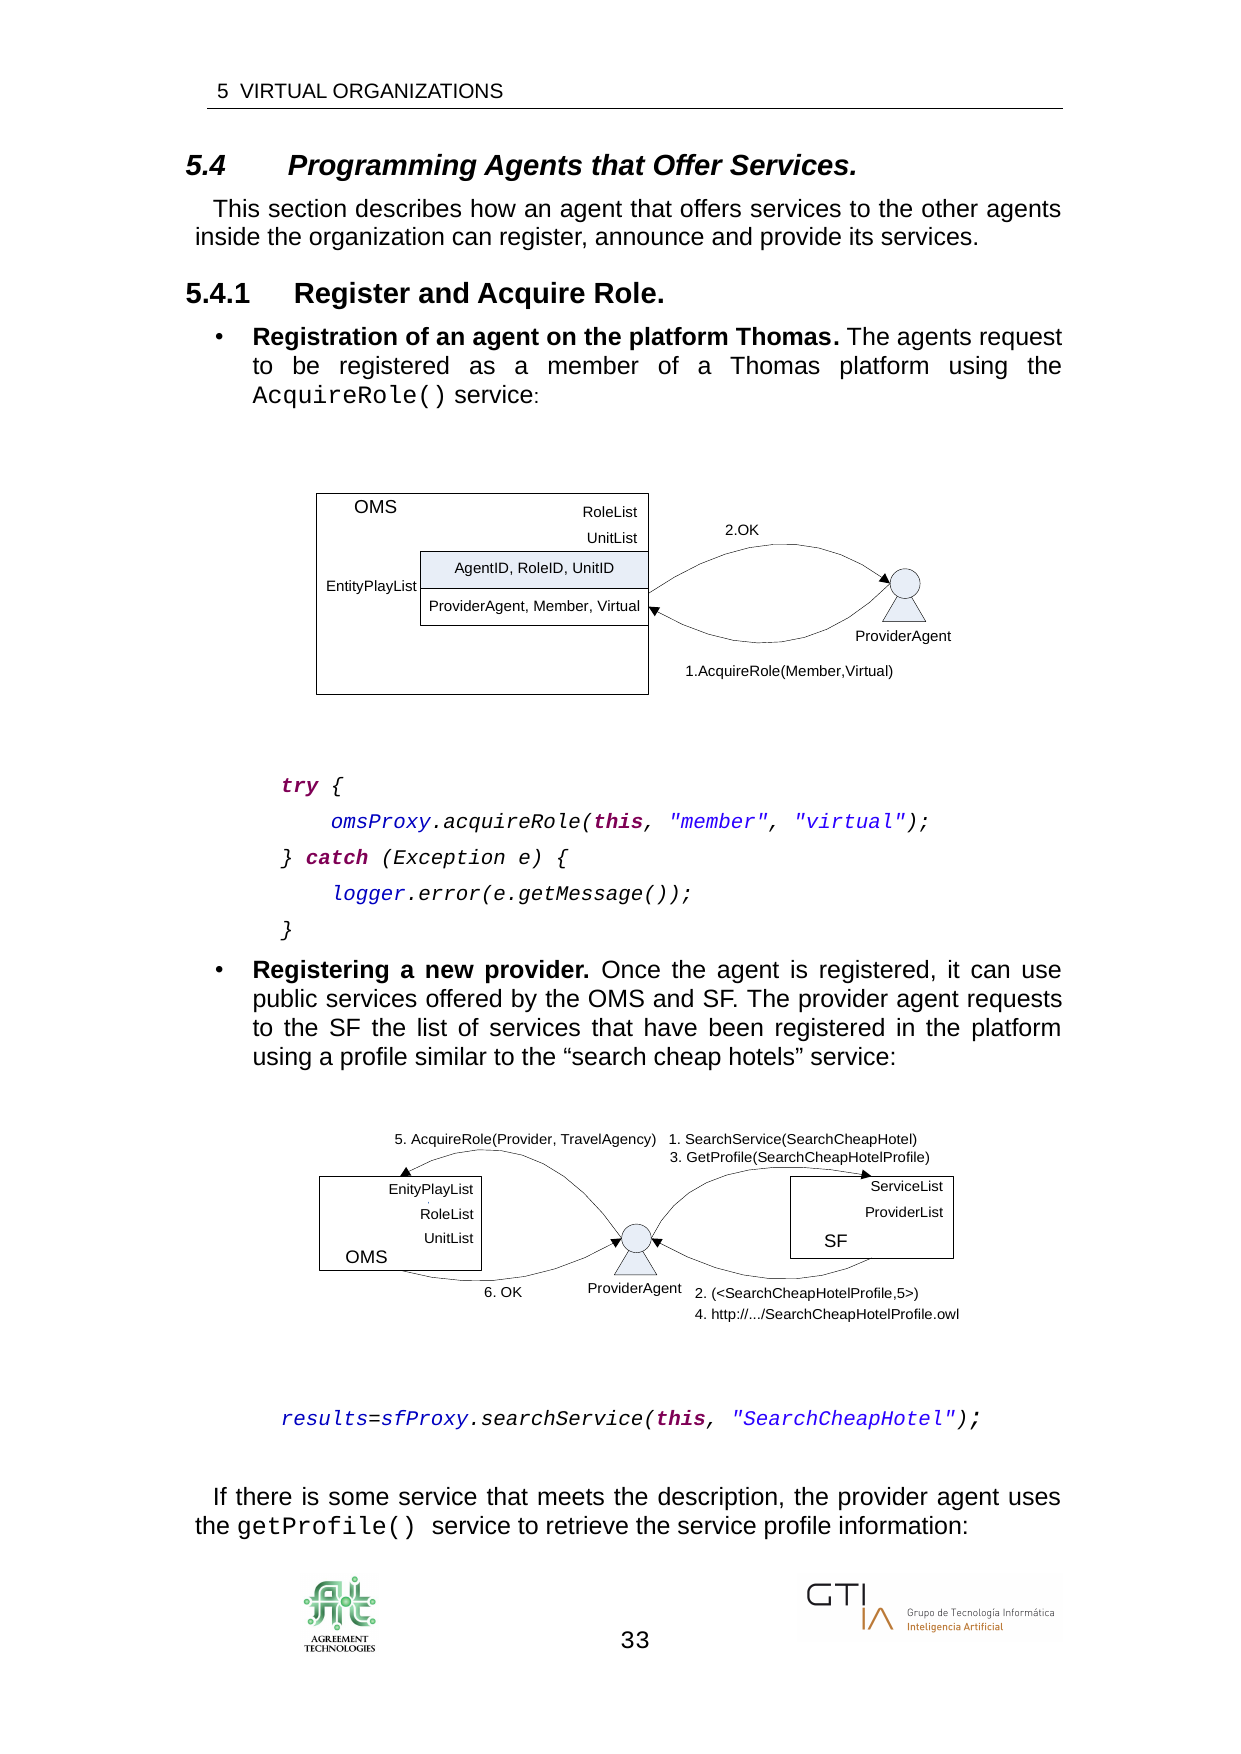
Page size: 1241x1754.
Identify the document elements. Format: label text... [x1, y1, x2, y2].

list Registering a new provider. Once the agent is registered, it can use public services offered by the OMS and SF. The provider agent requests to the SF the list of services that have been registered in the platform using a profile similar to the “search cheap hotels” service: [215, 955, 1063, 1071]
text } [207, 919, 1063, 943]
picture [299, 1573, 380, 1657]
list Registration of an agent on the platform Thomas. The agents request to be registered as a member of a Thomas platform using the AcquireRole() service: [215, 322, 1063, 411]
text } catch (Exception e) { [207, 847, 1063, 871]
subtitle Programming Agents that Offer Services. [177, 148, 1063, 181]
text results=sfProxy.searchService(this, "SearchCheapHotel"); [207, 1405, 1063, 1433]
text logger.error(e.getMessage()); [207, 883, 1063, 907]
text If there is some service that meets the description, the provider agent uses the getProfile() service to retrieve the service profile information: [195, 1482, 1063, 1542]
text This section describes how an agent that offers services to the other agents inside the organization can register, announce and provide its services. [195, 194, 1063, 251]
subtitle Register and Acquire Role. [177, 276, 1063, 310]
picture [797, 1573, 1063, 1642]
text omsProxy.acquireRole(this, "member", "virtual"); [207, 811, 1063, 834]
text try { [207, 775, 1063, 798]
